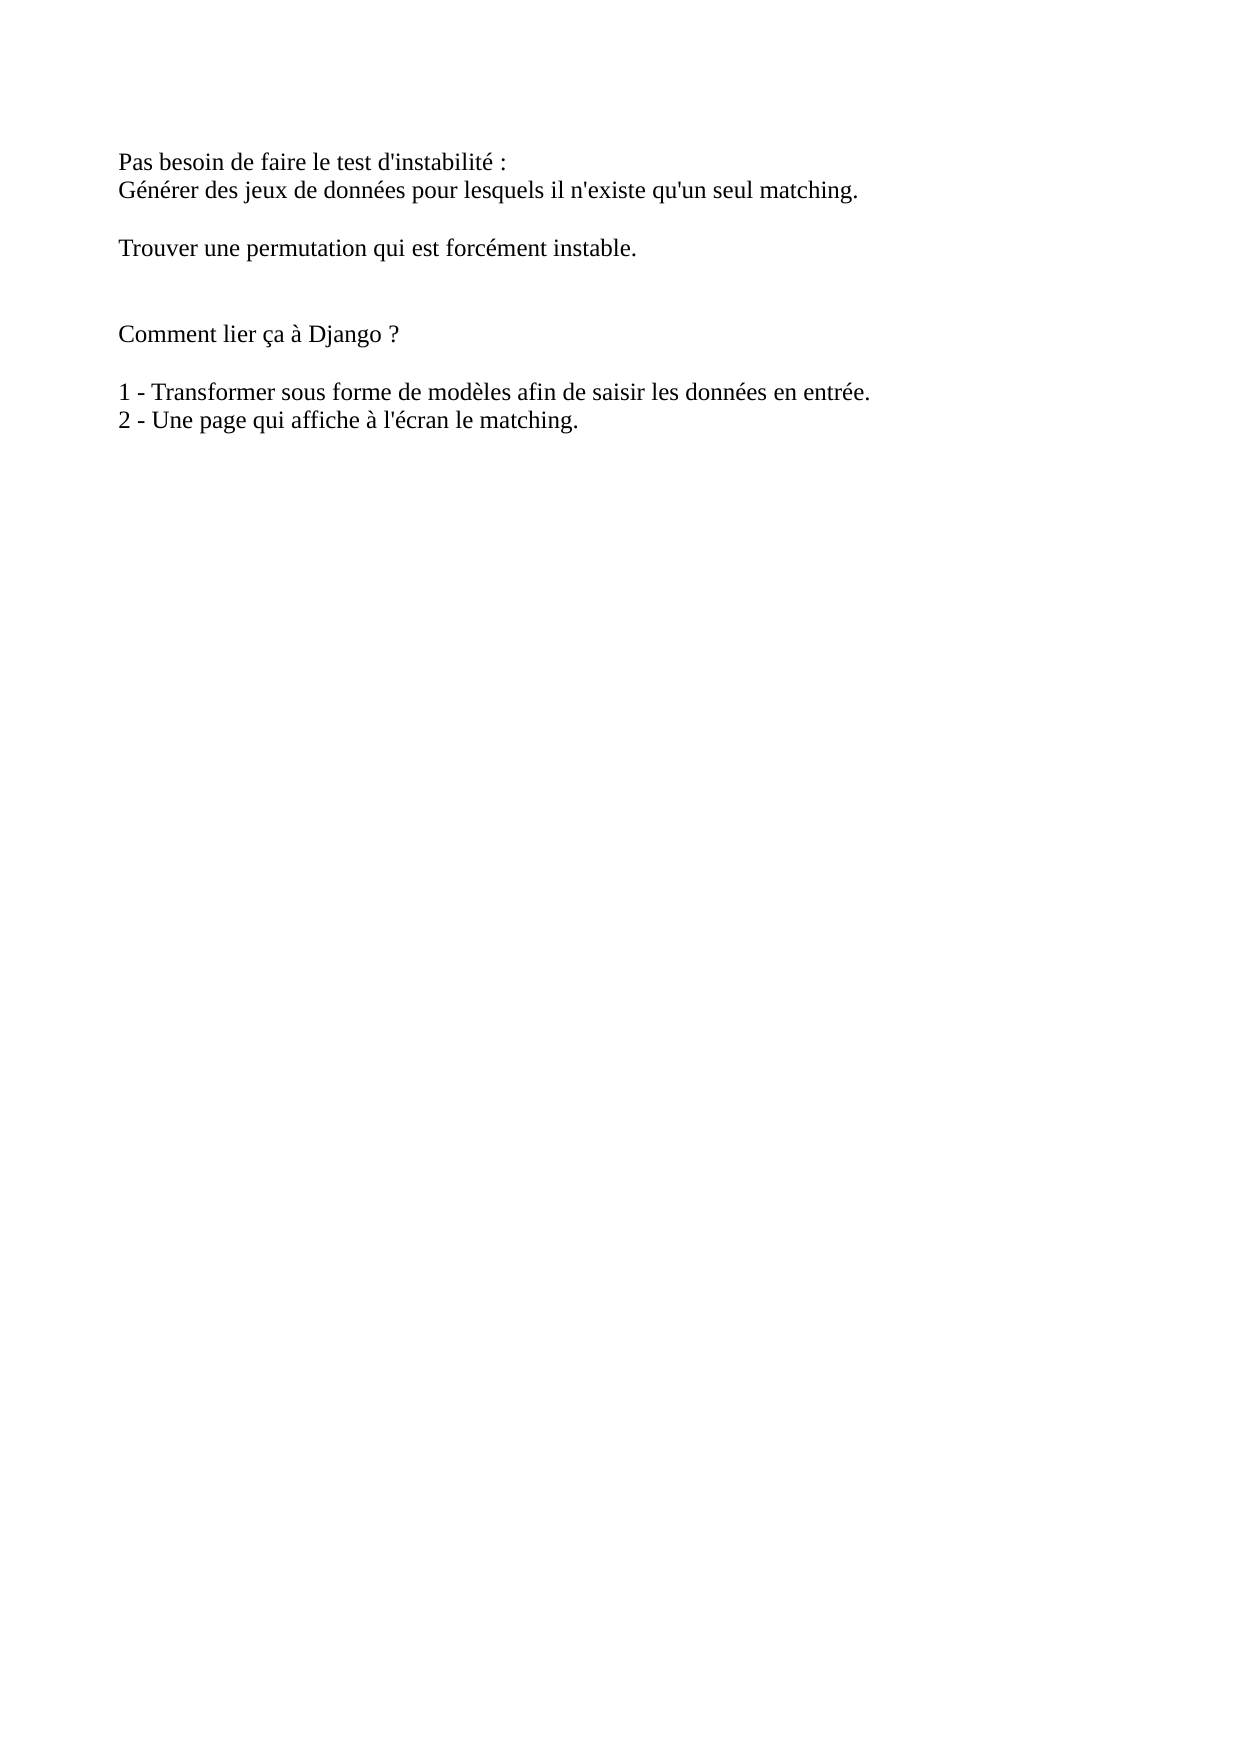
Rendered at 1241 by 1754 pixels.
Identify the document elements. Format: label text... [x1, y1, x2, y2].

text Générer des jeux de données pour lesquels il n'existe qu'un seul matching. [118, 176, 1122, 204]
text 2 - Une page qui affiche à l'écran le matching. [118, 406, 1122, 434]
text Comment lier ça à Django ? 1 - Transformer sous forme de modèles afin de saisir les données en entrée. [118, 319, 1122, 406]
text Trouver une permutation qui est forcément instable. [118, 233, 1122, 262]
text Pas besoin de faire le test d'instabilité : [118, 147, 1122, 176]
